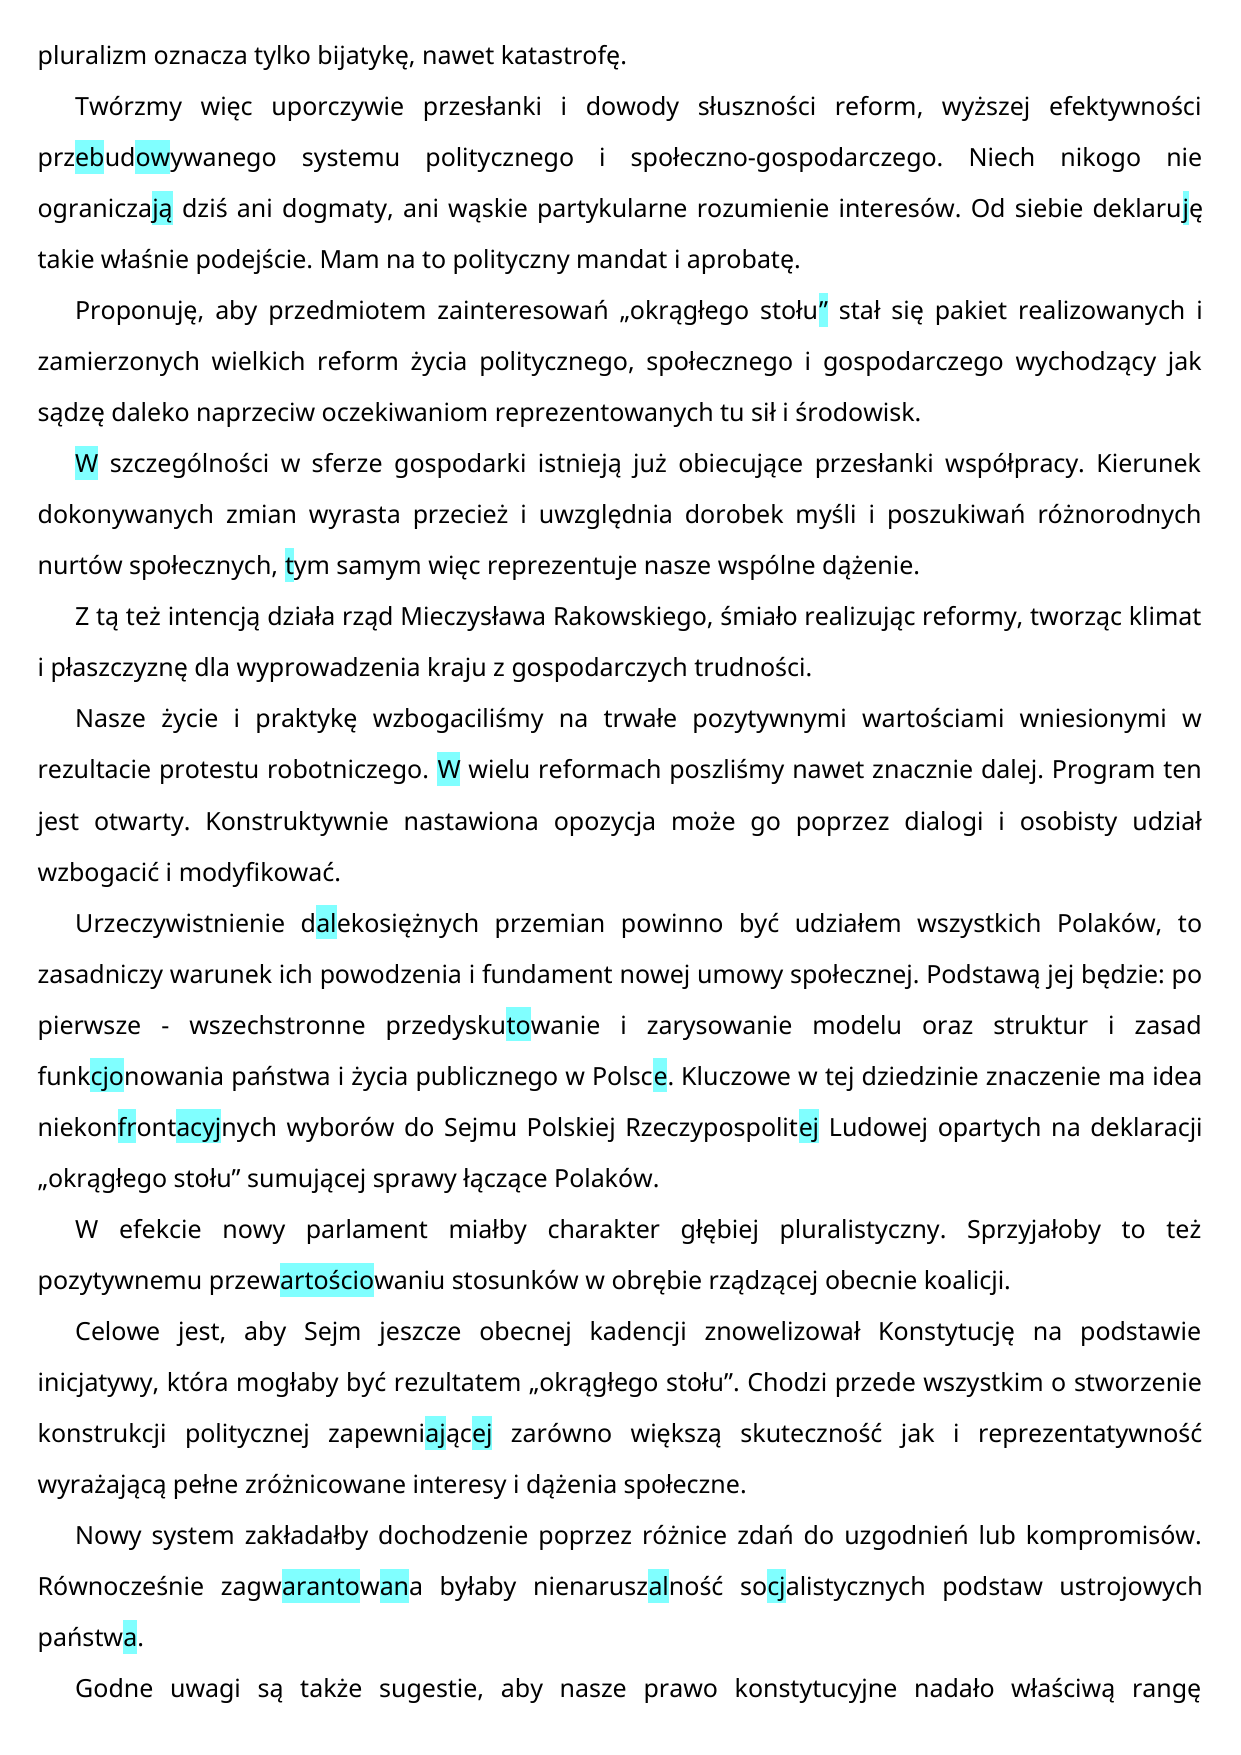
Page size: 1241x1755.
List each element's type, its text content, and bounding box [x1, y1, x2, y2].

text pluralizm oznacza tylko bijatykę, nawet katastrofę. [37, 37, 1203, 72]
text Godne uwagi są także sugestie, aby nasze prawo konstytucyjne nadało właściwą rangę [37, 1671, 1203, 1705]
text Nowy system zakładałby dochodzenie poprzez różnice zdań do uzgodnień lub kompromisów. Równocześnie zagwarantowana byłaby nienaruszalność socjalistycznych podstaw ustrojowych państwa. [37, 1518, 1203, 1654]
text Proponuję, aby przedmiotem zainteresowań „okrągłego stołu” stał się pakiet realizowanych i zamierzonych wielkich reform życia politycznego, społecznego i gospodarczego wychodzący jak sądzę daleko naprzeciw oczekiwaniom reprezentowanych tu sił i środowisk. [37, 293, 1203, 429]
text Nasze życie i praktykę wzbogaciliśmy na trwałe pozytywnymi wartościami wniesionymi w rezultacie protestu robotniczego. W wielu reformach poszliśmy nawet znacznie dalej. Program ten jest otwarty. Konstruktywnie nastawiona opozycja może go poprzez dialogi i osobisty udział wzbogacić i modyfikować. [37, 701, 1203, 888]
text W efekcie nowy parlament miałby charakter głębiej pluralistyczny. Sprzyjałoby to też pozytywnemu przewartościowaniu stosunków w obrębie rządzącej obecnie koalicji. [37, 1211, 1203, 1297]
text Z tą też intencją działa rząd Mieczysława Rakowskiego, śmiało realizując reformy, tworząc klimat i płaszczyznę dla wyprowadzenia kraju z gospodarczych trudności. [37, 599, 1203, 684]
text Urzeczywistnienie dalekosiężnych przemian powinno być udziałem wszystkich Polaków, to zasadniczy warunek ich powodzenia i fundament nowej umowy społecznej. Podstawą jej będzie: po pierwsze - wszechstronne przedyskutowanie i zarysowanie modelu oraz struktur i zasad funkcjonowania państwa i życia publicznego w Polsce. Kluczowe w tej dziedzinie znaczenie ma idea niekonfrontacyjnych wyborów do Sejmu Polskiej Rzeczypospolitej Ludowej opartych na deklaracji „okrągłego stołu” sumującej sprawy łączące Polaków. [37, 905, 1203, 1194]
text Twórzmy więc uporczywie przesłanki i dowody słuszności reform, wyższej efektywności przebudowywanego systemu politycznego i społeczno-gospodarczego. Niech nikogo nie ograniczają dziś ani dogmaty, ani wąskie partykularne rozumienie interesów. Od siebie deklaruję takie właśnie podejście. Mam na to polityczny mandat i aprobatę. [37, 88, 1203, 276]
text W szczególności w sferze gospodarki istnieją już obiecujące przesłanki współpracy. Kierunek dokonywanych zmian wyrasta przecież i uwzględnia dorobek myśli i poszukiwań różnorodnych nurtów społecznych, tym samym więc reprezentuje nasze wspólne dążenie. [37, 446, 1203, 582]
text Celowe jest, aby Sejm jeszcze obecnej kadencji znowelizował Konstytucję na podstawie inicjatywy, która mogłaby być rezultatem „okrągłego stołu”. Chodzi przede wszystkim o stworzenie konstrukcji politycznej zapewniającej zarówno większą skuteczność jak i reprezentatywność wyrażającą pełne zróżnicowane interesy i dążenia społeczne. [37, 1313, 1203, 1501]
